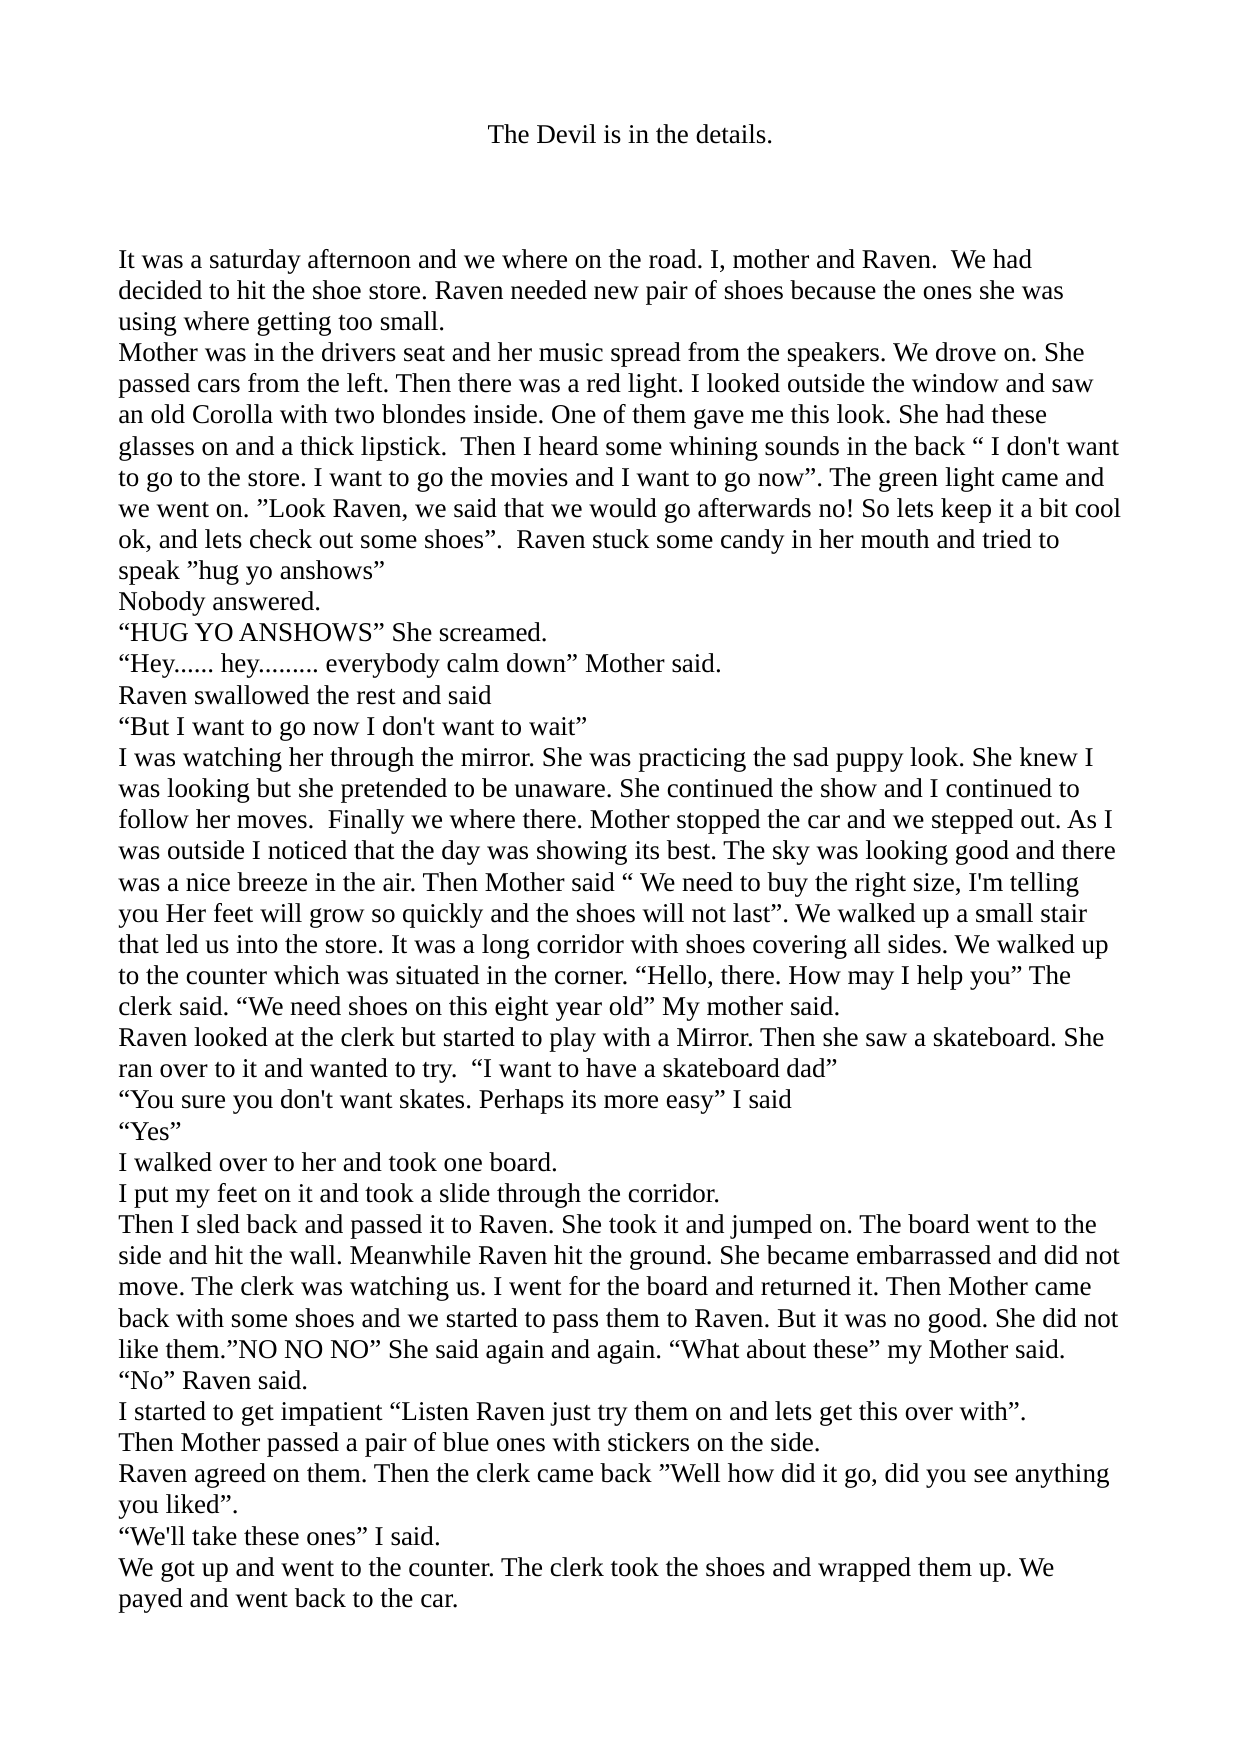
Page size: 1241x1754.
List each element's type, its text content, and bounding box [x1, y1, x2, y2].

text “But I want to go now I don't want to wait” [118, 710, 1122, 741]
text The Devil is in the details. [118, 118, 1122, 149]
text Raven looked at the clerk but started to play with a Mirror. Then she saw a skateboard. She ran over to it and wanted to try. “I want to have a skateboard dad” [118, 1021, 1122, 1084]
text Raven swallowed the rest and said [118, 679, 1122, 710]
text “We'll take these ones” I said. [118, 1520, 1122, 1551]
text I walked over to her and took one board. [118, 1146, 1122, 1177]
text I started to get impatient “Listen Raven just try them on and lets get this over with”. [118, 1395, 1122, 1426]
text Then Mother passed a pair of blue ones with stickers on the side. [118, 1426, 1122, 1457]
text “Yes” [118, 1115, 1122, 1146]
text Mother was in the drivers seat and her music spread from the speakers. We drove on. She passed cars from the left. Then there was a red light. I looked outside the window and saw an old Corolla with two blondes inside. One of them gave me this look. She had these glasses on and a thick lipstick. Then I heard some whining sounds in the back “ I don't want to go to the store. I want to go the movies and I want to go now”. The green light came and we went on. ”Look Raven, we said that we would go afterwards no! So lets keep it a bit cool ok, and lets check out some shoes”. Raven stuck some candy in her mouth and tried to speak ”hug yo anshows” [118, 336, 1122, 585]
text Raven agreed on them. Then the clerk came back ”Well how did it go, did you see anything you liked”. [118, 1457, 1122, 1520]
text “Hey...... hey......... everybody calm down” Mother said. [118, 648, 1122, 679]
text I was watching her through the mirror. She was practicing the sad puppy look. She knew I was looking but she pretended to be unaware. She continued the show and I continued to follow her moves. Finally we where there. Mother stopped the car and we stepped out. As I was outside I noticed that the day was showing its best. The sky was looking good and there was a nice breeze in the air. Then Mother said “ We need to buy the right size, I'm telling you Her feet will grow so quickly and the shoes will not last”. We walked up a small stair that led us into the store. It was a long corridor with shoes covering all sides. We walked up to the counter which was situated in the corner. “Hello, there. How may I help you” The clerk said. “We need shoes on this eight year old” My mother said. [118, 741, 1122, 1021]
text Then I sled back and passed it to Raven. She took it and jumped on. The board went to the side and hit the wall. Meanwhile Raven hit the ground. She became embarrassed and did not move. The clerk was watching us. I went for the board and returned it. Then Mother came back with some shoes and we started to pass them to Raven. But it was no good. She did not like them.”NO NO NO” She said again and again. “What about these” my Mother said. “No” Raven said. [118, 1208, 1122, 1395]
text Nobody answered. [118, 585, 1122, 616]
text I put my feet on it and took a slide through the corridor. [118, 1177, 1122, 1208]
text We got up and went to the counter. The clerk took the shoes and wrapped them up. We payed and went back to the car. [118, 1551, 1122, 1613]
text “HUG YO ANSHOWS” She screamed. [118, 616, 1122, 648]
text It was a saturday afternoon and we where on the road. I, mother and Raven. We had decided to hit the shoe store. Raven needed new pair of shoes because the ones she was using where getting too small. [118, 243, 1122, 336]
text “You sure you don't want skates. Perhaps its more easy” I said [118, 1084, 1122, 1115]
